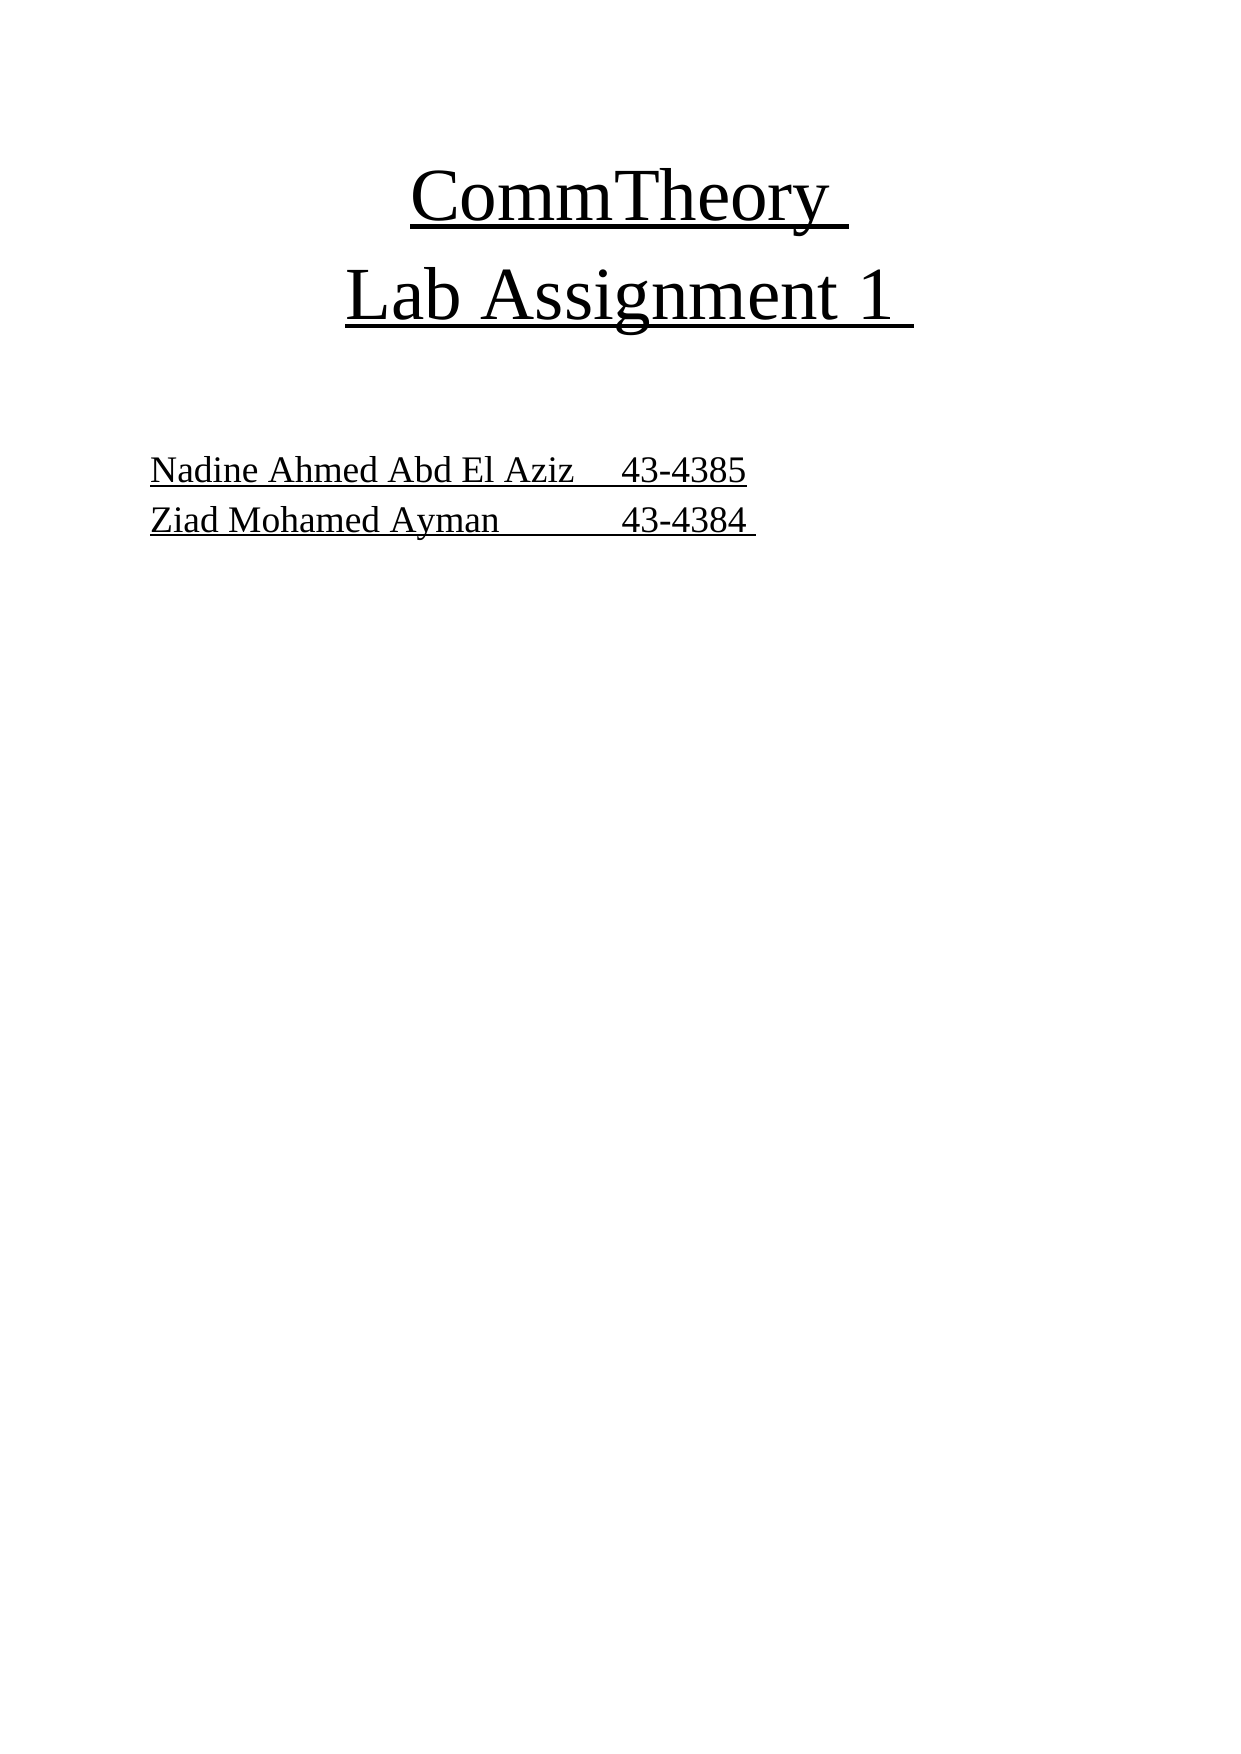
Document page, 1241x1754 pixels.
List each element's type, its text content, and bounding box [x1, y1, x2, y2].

text Lab Assignment 1 [150, 249, 1090, 335]
text Ziad Mohamed Ayman 43-4384 [150, 497, 1090, 540]
text CommTheory [150, 150, 1090, 236]
text Nadine Ahmed Abd El Aziz 43-4385 [150, 447, 1090, 491]
